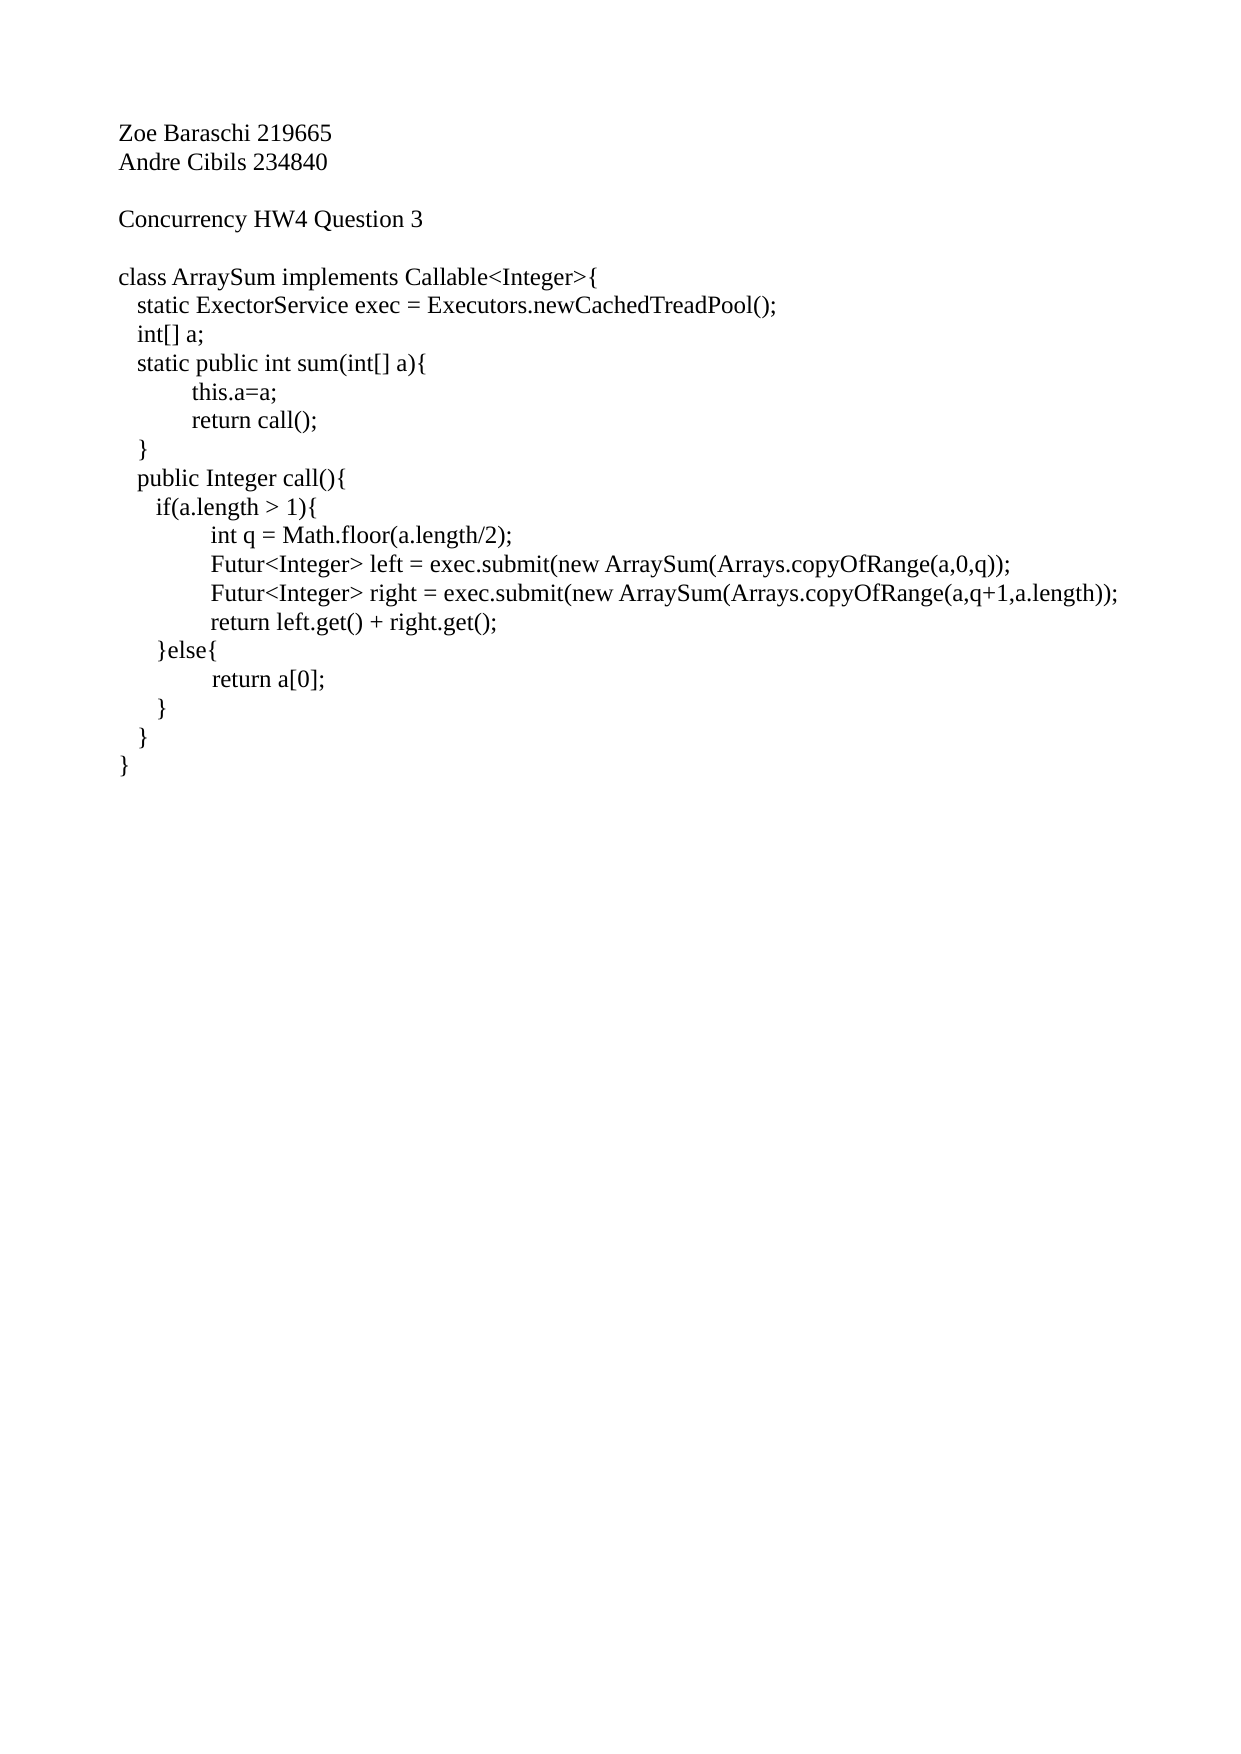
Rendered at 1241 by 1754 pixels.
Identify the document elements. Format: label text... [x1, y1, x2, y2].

text return call(); [118, 406, 1122, 434]
text return left.get() + right.get(); [118, 607, 1122, 636]
text int q = Math.floor(a.length/2); [118, 521, 1122, 549]
text return a[0]; [118, 664, 1122, 693]
text Concurrency HW4 Question 3 [118, 204, 1122, 233]
text static public int sum(int[] a){ [118, 348, 1122, 377]
text Zoe Baraschi 219665 [118, 118, 1122, 147]
text } [118, 434, 1122, 463]
text this.a=a; [118, 377, 1122, 406]
text Futur<Integer> left = exec.submit(new ArraySum(Arrays.copyOfRange(a,0,q)); [118, 549, 1122, 578]
text static ExectorService exec = Executors.newCachedTreadPool(); [118, 291, 1122, 319]
text int[] a; [118, 319, 1122, 348]
text public Integer call(){ [118, 463, 1122, 492]
text } [118, 693, 1122, 722]
text } [118, 722, 1122, 751]
text class ArraySum implements Callable<Integer>{ [118, 262, 1122, 291]
text }else{ [118, 636, 1122, 664]
text } [118, 751, 1122, 779]
text Andre Cibils 234840 [118, 147, 1122, 176]
text if(a.length > 1){ [118, 492, 1122, 521]
text Futur<Integer> right = exec.submit(new ArraySum(Arrays.copyOfRange(a,q+1,a.length)); [118, 578, 1122, 607]
